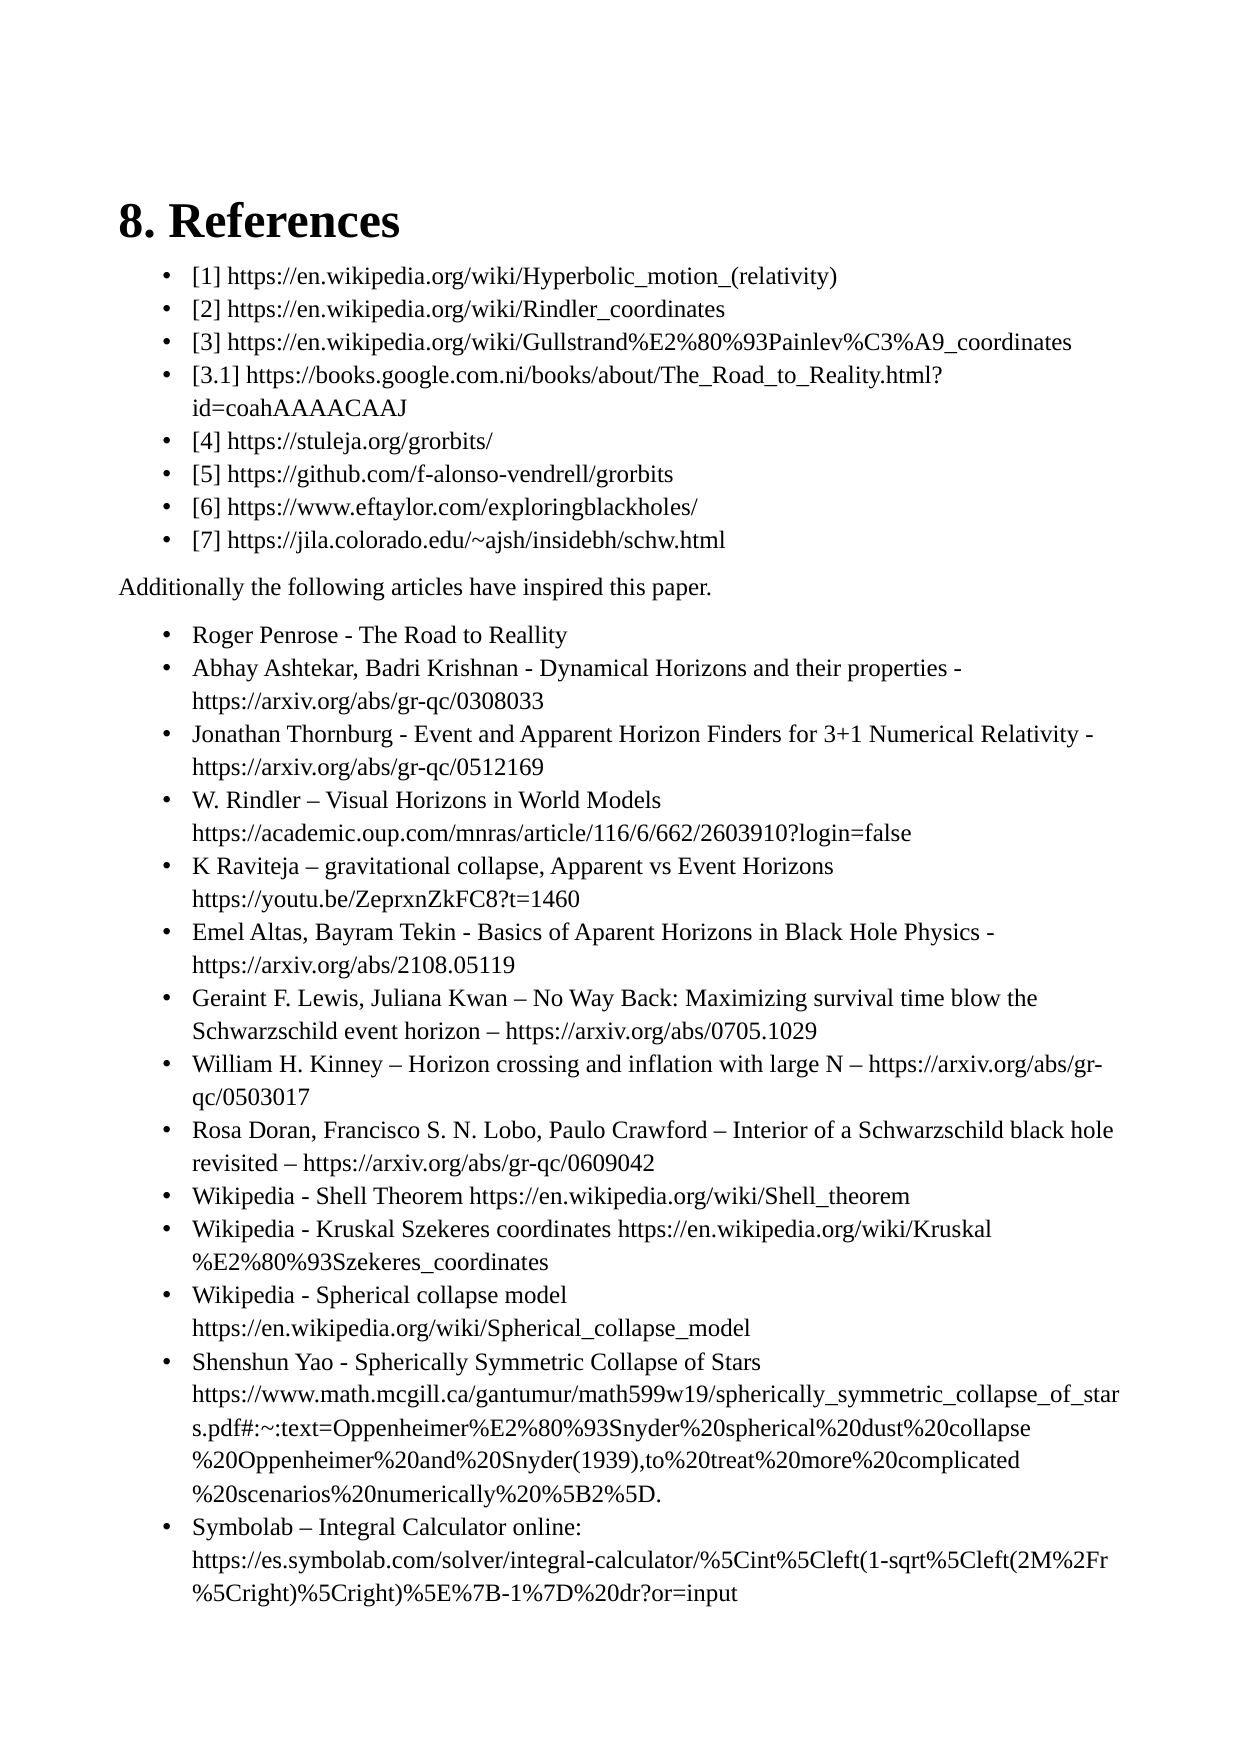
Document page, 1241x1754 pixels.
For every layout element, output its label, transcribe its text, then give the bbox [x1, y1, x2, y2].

list [7] https://jila.colorado.edu/~ajsh/insidebh/schw.html [162, 525, 1122, 554]
list W. Rindler – Visual Horizons in World Models https://academic.oup.com/mnras/article/116/6/662/2603910?login=false [162, 785, 1122, 847]
list K Raviteja – gravitational collapse, Apparent vs Event Horizons https://youtu.be/ZeprxnZkFC8?t=1460 [162, 851, 1122, 913]
list Wikipedia - Shell Theorem https://en.wikipedia.org/wiki/Shell_theorem [162, 1181, 1122, 1210]
list Emel Altas, Bayram Tekin - Basics of Aparent Horizons in Black Hole Physics - https://arxiv.org/abs/2108.05119 [162, 917, 1122, 979]
list [5] https://github.com/f-alonso-vendrell/grorbits [162, 459, 1122, 488]
list Geraint F. Lewis, Juliana Kwan – No Way Back: Maximizing survival time blow the Schwarzschild event horizon – https://arxiv.org/abs/0705.1029 [162, 983, 1122, 1045]
list [2] https://en.wikipedia.org/wiki/Rindler_coordinates [162, 294, 1122, 322]
list [3.1] https://books.google.com.ni/books/about/The_Road_to_Reality.html?id=coahAAAACAAJ [162, 360, 1122, 422]
list Rosa Doran, Francisco S. N. Lobo, Paulo Crawford – Interior of a Schwarzschild black hole revisited – https://arxiv.org/abs/gr-qc/0609042 [162, 1115, 1122, 1177]
list [1] https://en.wikipedia.org/wiki/Hyperbolic_motion_(relativity) [162, 261, 1122, 289]
list Wikipedia - Spherical collapse model https://en.wikipedia.org/wiki/Spherical_collapse_model [162, 1281, 1122, 1342]
list Jonathan Thornburg - Event and Apparent Horizon Finders for 3+1 Numerical Relativity - https://arxiv.org/abs/gr-qc/0512169 [162, 719, 1122, 781]
list William H. Kinney – Horizon crossing and inflation with large N – https://arxiv.org/abs/gr-qc/0503017 [162, 1049, 1122, 1111]
text Additionally the following articles have inspired this paper. [118, 572, 1122, 601]
list Abhay Ashtekar, Badri Krishnan - Dynamical Horizons and their properties - https://arxiv.org/abs/gr-qc/0308033 [162, 653, 1122, 715]
subtitle 8. References [118, 191, 1122, 248]
list [6] https://www.eftaylor.com/exploringblackholes/ [162, 492, 1122, 521]
list Symbolab – Integral Calculator online: https://es.symbolab.com/solver/integral-calculator/%5Cint%5Cleft(1-sqrt%5Cleft(2M%2Fr%5Cright)%5Cright)%5E%7B-1%7D%20dr?or=input [162, 1512, 1122, 1606]
list [4] https://stuleja.org/grorbits/ [162, 426, 1122, 454]
list Roger Penrose - The Road to Reallity [162, 620, 1122, 649]
list Wikipedia - Kruskal Szekeres coordinates https://en.wikipedia.org/wiki/Kruskal%E2%80%93Szekeres_coordinates [162, 1214, 1122, 1276]
list [3] https://en.wikipedia.org/wiki/Gullstrand%E2%80%93Painlev%C3%A9_coordinates [162, 327, 1122, 356]
list Shenshun Yao - Spherically Symmetric Collapse of Stars https://www.math.mcgill.ca/gantumur/math599w19/spherically_symmetric_collapse_of_stars.pdf#:~:text=Oppenheimer%E2%80%93Snyder%20spherical%20dust%20collapse%20Oppenheimer%20and%20Snyder(1939),to%20treat%20more%20complicated%20scenarios%20numerically%20%5B2%5D. [162, 1347, 1122, 1507]
